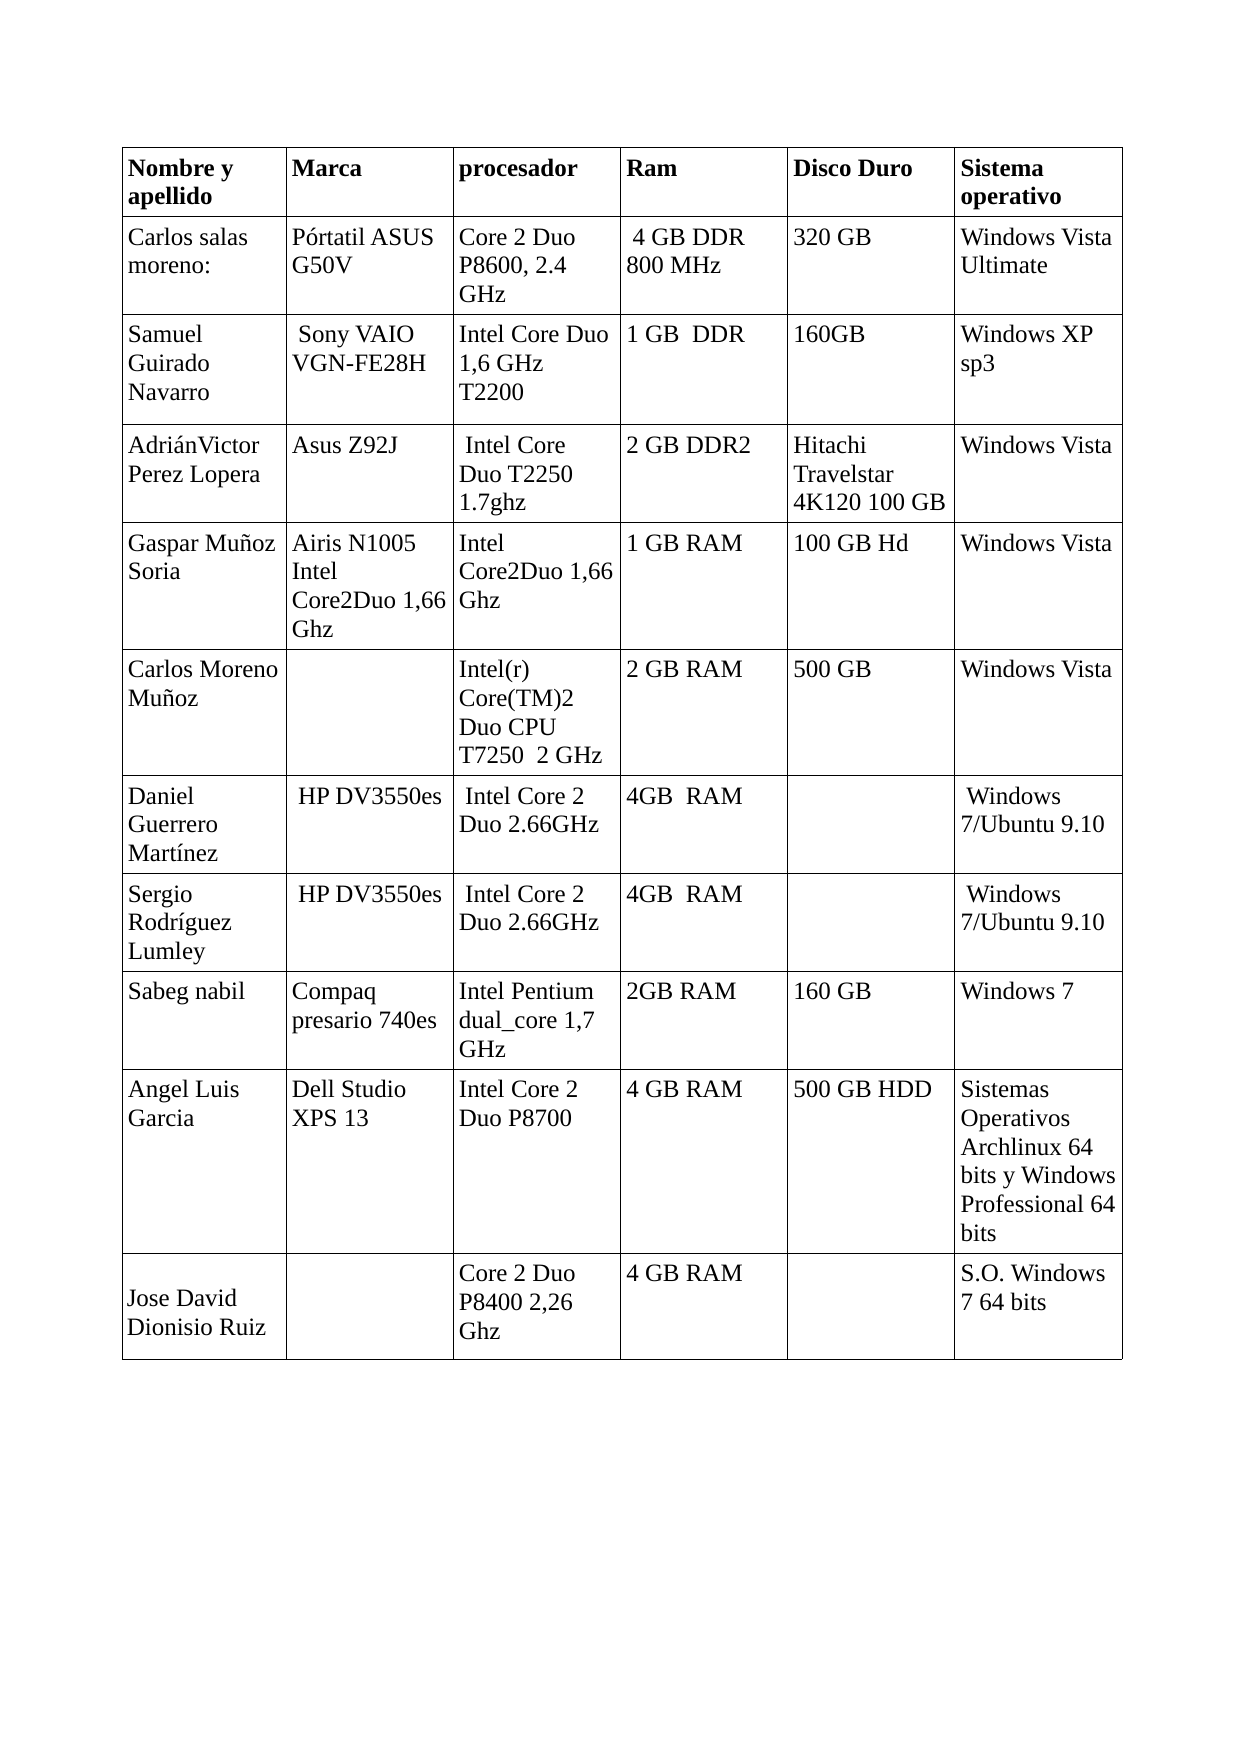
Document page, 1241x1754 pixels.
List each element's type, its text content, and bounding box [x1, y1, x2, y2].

table_header Disco Duro [788, 148, 954, 216]
table_header Marca [287, 148, 453, 216]
table_cell S.O. Windows 7 64 bits [955, 1254, 1122, 1359]
table_cell Sistemas Operativos Archlinux 64 bits y Windows Professional 64 bits [955, 1070, 1122, 1252]
table_cell Carlos Moreno Muñoz [123, 650, 286, 775]
table_cell Windows 7/Ubuntu 9.10 [955, 776, 1122, 873]
table_cell Windows Vista [955, 650, 1122, 775]
table_cell Intel Core 2 Duo 2.66GHz [454, 776, 620, 873]
table_cell 4 GB RAM [621, 1254, 787, 1359]
table_cell Windows XP sp3 [955, 315, 1122, 424]
table_cell Intel Pentium dual_core 1,7 GHz [454, 972, 620, 1068]
table_cell Angel Luis Garcia [123, 1070, 286, 1252]
table_cell Windows 7 [955, 972, 1122, 1068]
table_cell Intel Core 2 Duo 2.66GHz [454, 874, 620, 971]
table_cell 4 GB DDR 800 MHz [621, 217, 787, 314]
table_cell 4 GB RAM [621, 1070, 787, 1252]
table_cell 2GB RAM [621, 972, 787, 1068]
table_cell Windows Vista [955, 523, 1122, 648]
table_header Ram [621, 148, 787, 216]
table_cell 160GB [788, 315, 954, 424]
table_cell HP DV3550es [287, 874, 453, 971]
table_header Nombre y apellido [123, 148, 286, 216]
table_cell Dell Studio XPS 13 [287, 1070, 453, 1252]
table_cell Hitachi Travelstar 4K120 100 GB [788, 425, 954, 522]
table_cell AdriánVictor Perez Lopera [123, 425, 286, 522]
table_cell Asus Z92J [287, 425, 453, 522]
table_cell Intel Core 2 Duo P8700 [454, 1070, 620, 1252]
table_cell [788, 1254, 954, 1359]
table_cell 2 GB RAM [621, 650, 787, 775]
table_cell Intel Core Duo 1,6 GHz T2200 [454, 315, 620, 424]
table_cell 500 GB [788, 650, 954, 775]
table_cell [788, 776, 954, 873]
table_cell [287, 650, 453, 775]
table_cell 100 GB Hd [788, 523, 954, 648]
table_cell Windows Vista Ultimate [955, 217, 1122, 314]
table_header procesador [454, 148, 620, 216]
table_header Sistema operativo [955, 148, 1122, 216]
table_cell 320 GB [788, 217, 954, 314]
table_cell [287, 1254, 453, 1359]
table_cell Compaq presario 740es [287, 972, 453, 1068]
table_cell Jose David Dionisio Ruiz [123, 1254, 286, 1359]
table_cell Sabeg nabil [123, 972, 286, 1068]
table_cell Sergio Rodríguez Lumley [123, 874, 286, 971]
table_cell Samuel Guirado Navarro [123, 315, 286, 424]
table_cell 4GB RAM [621, 874, 787, 971]
table_cell HP DV3550es [287, 776, 453, 873]
table_cell 500 GB HDD [788, 1070, 954, 1252]
table_cell Pórtatil ASUS G50V [287, 217, 453, 314]
table_cell Sony VAIO VGN-FE28H [287, 315, 453, 424]
table_cell Carlos salas moreno: [123, 217, 286, 314]
table_cell [788, 874, 954, 971]
table_cell 160 GB [788, 972, 954, 1068]
table_cell 1 GB DDR [621, 315, 787, 424]
table_cell Core 2 Duo P8600, 2.4 GHz [454, 217, 620, 314]
table_cell Airis N1005 Intel Core2Duo 1,66 Ghz [287, 523, 453, 648]
table_cell Core 2 Duo P8400 2,26 Ghz [454, 1254, 620, 1359]
table_cell Windows Vista [955, 425, 1122, 522]
table_cell 2 GB DDR2 [621, 425, 787, 522]
table_cell Windows 7/Ubuntu 9.10 [955, 874, 1122, 971]
table_cell 1 GB RAM [621, 523, 787, 648]
table_cell Daniel Guerrero Martínez [123, 776, 286, 873]
table_cell 4GB RAM [621, 776, 787, 873]
table_cell Intel Core Duo T2250 1.7ghz [454, 425, 620, 522]
table_cell Gaspar Muñoz Soria [123, 523, 286, 648]
table_cell Intel Core2Duo 1,66 Ghz [454, 523, 620, 648]
table_cell Intel(r) Core(TM)2 Duo CPU T7250 2 GHz [454, 650, 620, 775]
